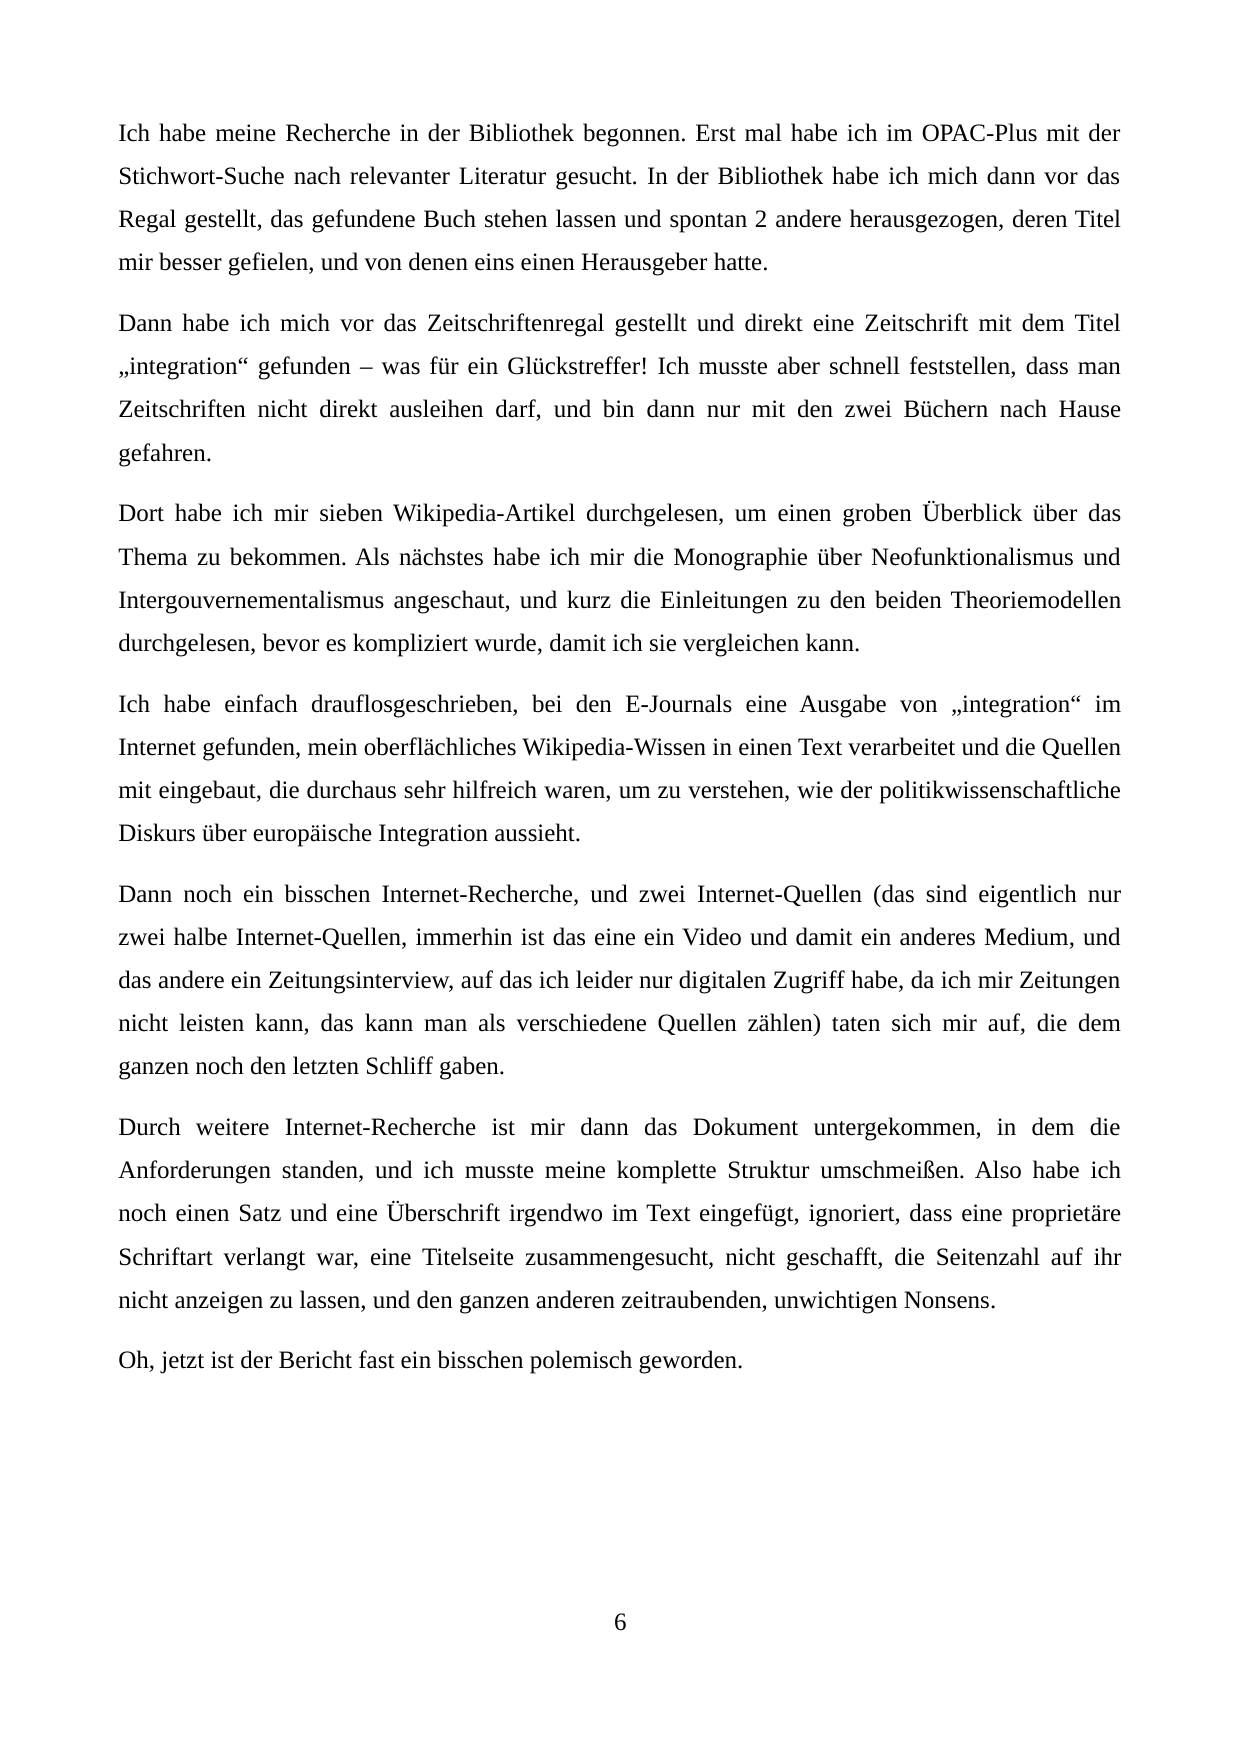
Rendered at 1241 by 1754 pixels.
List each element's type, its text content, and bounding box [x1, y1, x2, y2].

text Ich habe meine Recherche in der Bibliothek begonnen. Erst mal habe ich im OPAC-Plus mit der Stichwort-Suche nach relevanter Literatur gesucht. In der Bibliothek habe ich mich dann vor das Regal gestellt, das gefundene Buch stehen lassen und spontan 2 andere herausgezogen, deren Titel mir besser gefielen, und von denen eins einen Herausgeber hatte. [118, 118, 1122, 276]
text Dann noch ein bisschen Internet-Recherche, und zwei Internet-Quellen (das sind eigentlich nur zwei halbe Internet-Quellen, immerhin ist das eine ein Video und damit ein anderes Medium, und das andere ein Zeitungsinterview, auf das ich leider nur digitalen Zugriff habe, da ich mir Zeitungen nicht leisten kann, das kann man als verschiedene Quellen zählen) taten sich mir auf, die dem ganzen noch den letzten Schliff gaben. [118, 879, 1122, 1080]
text Dann habe ich mich vor das Zeitschriftenregal gestellt und direkt eine Zeitschrift mit dem Titel „integration“ gefunden – was für ein Glückstreffer! Ich musste aber schnell feststellen, dass man Zeitschriften nicht direkt ausleihen darf, und bin dann nur mit den zwei Büchern nach Hause gefahren. [118, 308, 1122, 466]
text Dort habe ich mir sieben Wikipedia-Artikel durchgelesen, um einen groben Überblick über das Thema zu bekommen. Als nächstes habe ich mir die Monographie über Neofunktionalismus und Intergouvernementalismus angeschaut, und kurz die Einleitungen zu den beiden Theoriemodellen durchgelesen, bevor es kompliziert wurde, damit ich sie vergleichen kann. [118, 498, 1122, 657]
text Durch weitere Internet-Recherche ist mir dann das Dokument untergekommen, in dem die Anforderungen standen, und ich musste meine komplette Struktur umschmeißen. Also habe ich noch einen Satz und eine Überschrift irgendwo im Text eingefügt, ignoriert, dass eine proprietäre Schriftart verlangt war, eine Titelseite zusammengesucht, nicht geschafft, die Seitenzahl auf ihr nicht anzeigen zu lassen, und den ganzen anderen zeitraubenden, unwichtigen Nonsens. [118, 1112, 1122, 1313]
text Ich habe einfach drauflosgeschrieben, bei den E-Journals eine Ausgabe von „integration“ im Internet gefunden, mein oberflächliches Wikipedia-Wissen in einen Text verarbeitet und die Quellen mit eingebaut, die durchaus sehr hilfreich waren, um zu verstehen, wie der politikwissenschaftliche Diskurs über europäische Integration aussieht. [118, 689, 1122, 847]
text Oh, jetzt ist der Bericht fast ein bisschen polemisch geworden. [118, 1346, 1122, 1374]
